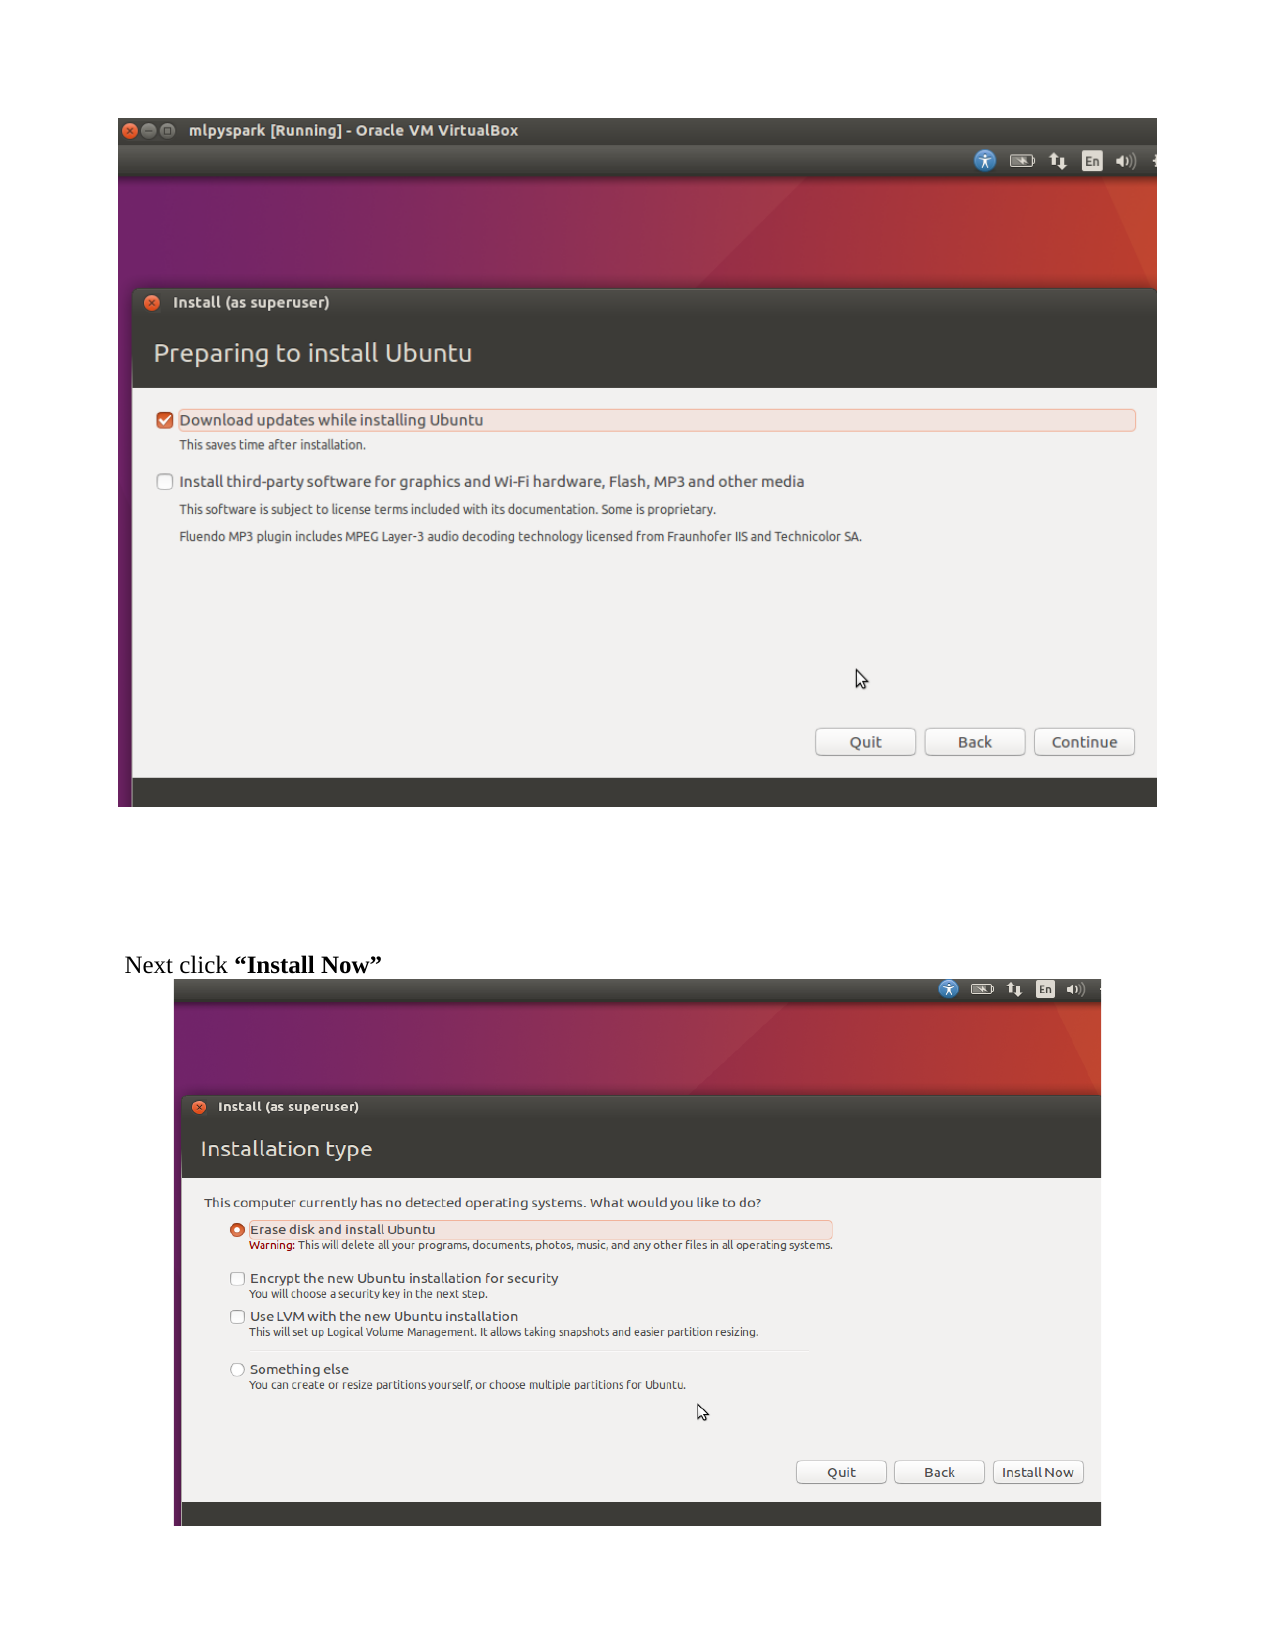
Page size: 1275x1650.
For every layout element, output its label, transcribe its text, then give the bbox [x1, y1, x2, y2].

picture [118, 118, 1157, 807]
text Next click “Install Now” [118, 951, 1157, 979]
picture [173, 979, 1102, 1526]
